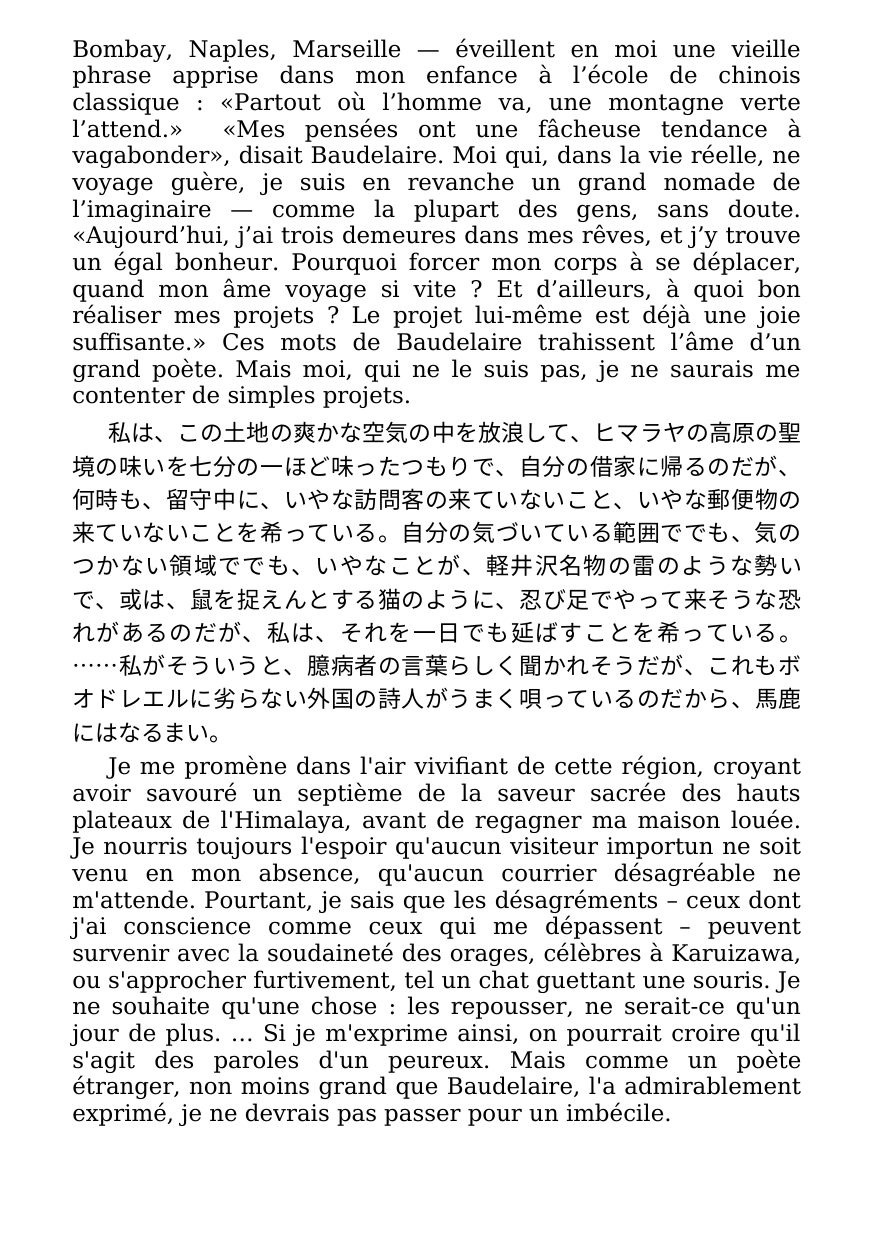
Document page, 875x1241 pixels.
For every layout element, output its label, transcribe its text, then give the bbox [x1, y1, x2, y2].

text 私は、この土地の爽かな空気の中を放浪して、ヒマラヤの高原の聖境の味いを七分の一ほど味ったつもりで、自分の借家に帰るのだが、何時も、留守中に、いやな訪問客の来ていないこと、いやな郵便物の来ていないことを希っている。自分の気づいている範囲ででも、気のつかない領域ででも、いやなことが、軽井沢名物の雷のような勢いで、或は、鼠を捉えんとする猫のように、忍び足でやって来そうな恐れがあるのだが、私は、それを一日でも延ばすことを希っている。……私がそういうと、臆病者の言葉らしく聞かれそうだが、これもボオドレエルに劣らない外国の詩人がうまく唄っているのだから、馬鹿にはなるまい。 [72, 415, 802, 748]
text Je me promène dans l'air vivifiant de cette région, croyant avoir savouré un septième de la saveur sacrée des hauts plateaux de l'Himalaya, avant de regagner ma maison louée. Je nourris toujours l'espoir qu'aucun visiteur importun ne soit venu en mon absence, qu'aucun courrier désagréable ne m'attende. Pourtant, je sais que les désagréments – ceux dont j'ai conscience comme ceux qui me dépassent – peuvent survenir avec la soudaineté des orages, célèbres à Karuizawa, ou s'approcher furtivement, tel un chat guettant une souris. Je ne souhaite qu'une chose : les repousser, ne serait-ce qu'un jour de plus. … Si je m'exprime ainsi, on pourrait croire qu'il s'agit des paroles d'un peureux. Mais comme un poète étranger, non moins grand que Baudelaire, l'a admirablement exprimé, je ne devrais pas passer pour un imbécile. [72, 753, 802, 1127]
text Bombay, Naples, Marseille — éveillent en moi une vieille phrase apprise dans mon enfance à l’école de chinois classique : «Partout où l’homme va, une montagne verte l’attend.» «Mes pensées ont une fâcheuse tendance à vagabonder», disait Baudelaire. Moi qui, dans la vie réelle, ne voyage guère, je suis en revanche un grand nomade de l’imaginaire — comme la plupart des gens, sans doute. «Aujourd’hui, j’ai trois demeures dans mes rêves, et j’y trouve un égal bonheur. Pourquoi forcer mon corps à se déplacer, quand mon âme voyage si vite ? Et d’ailleurs, à quoi bon réaliser mes projets ? Le projet lui-même est déjà une joie suffisante.» Ces mots de Baudelaire trahissent l’âme d’un grand poète. Mais moi, qui ne le suis pas, je ne saurais me contenter de simples projets. [72, 36, 802, 409]
